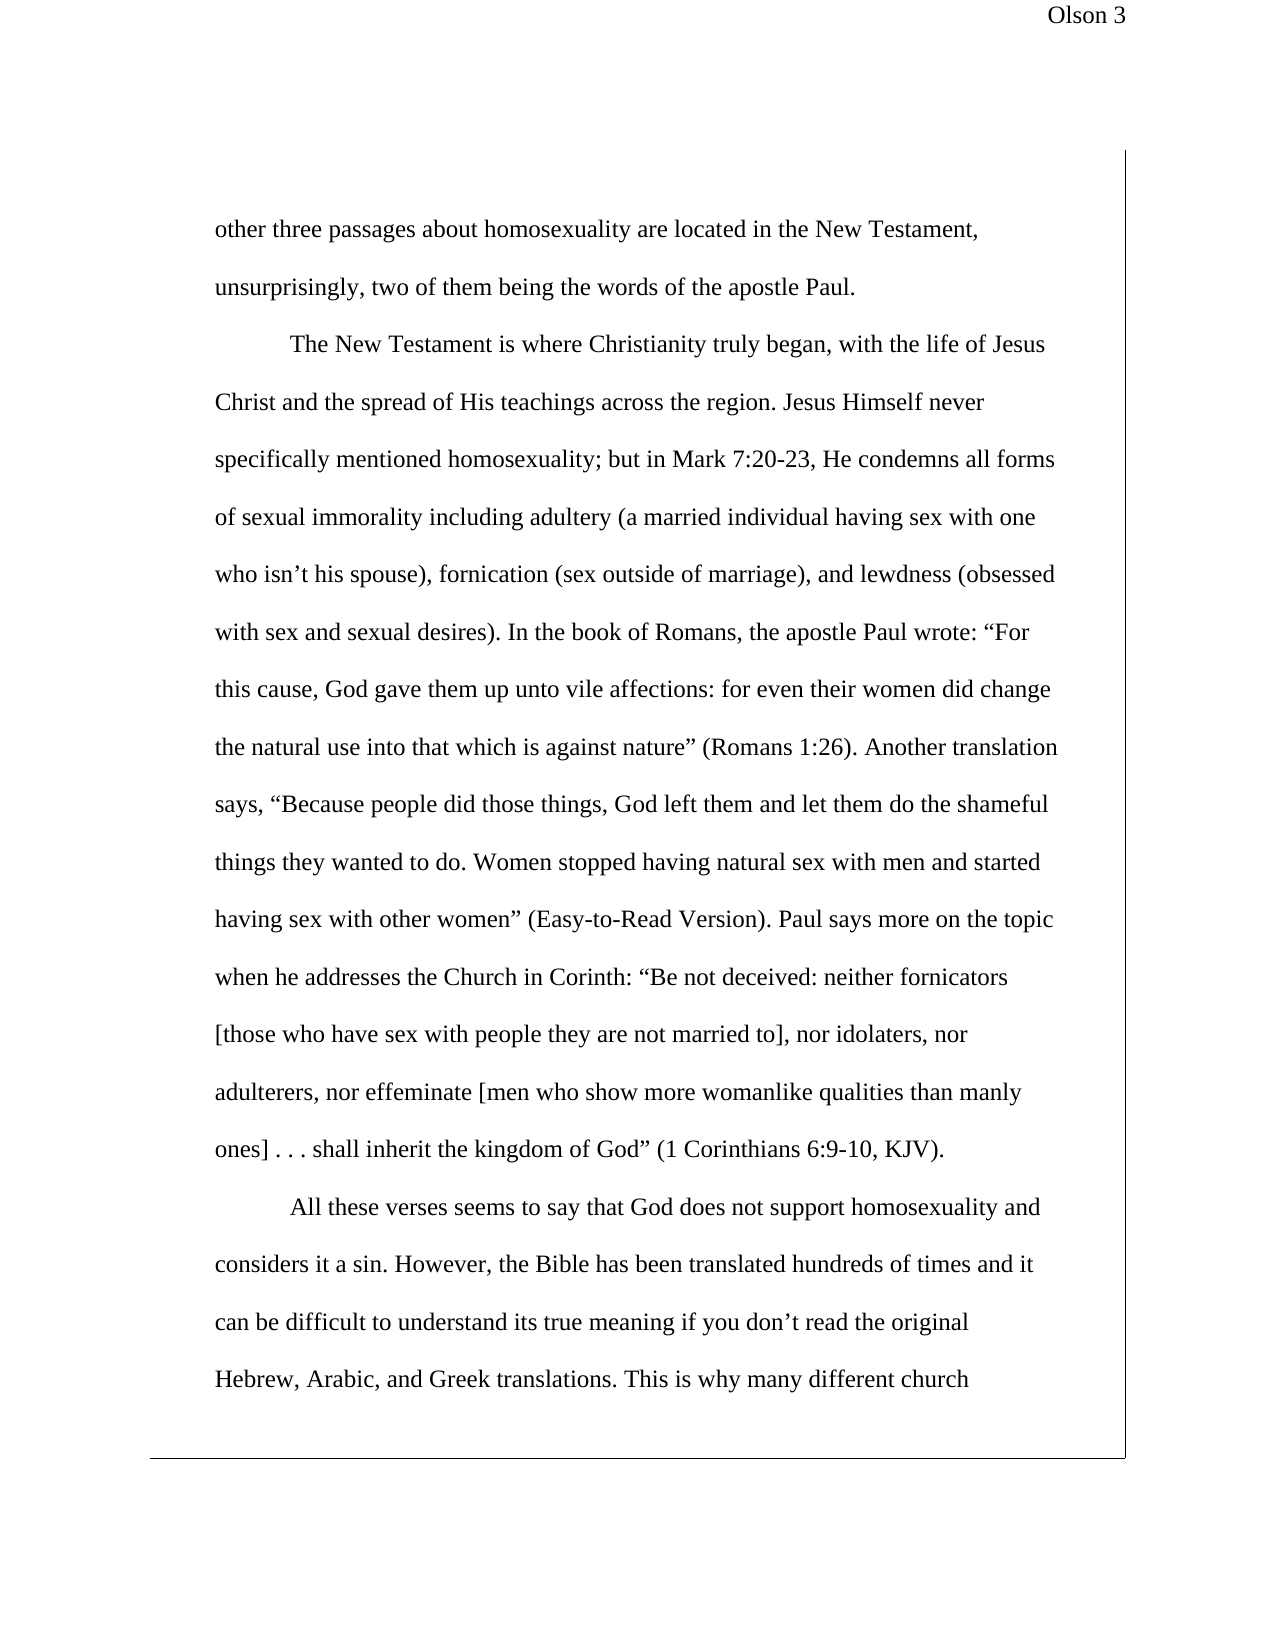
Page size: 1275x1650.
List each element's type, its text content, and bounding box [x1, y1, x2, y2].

text According to the Christian Bible Reference, there are at least seven passages in the Old and New Testaments that mention, or specifically speak, about homosexuality (“What Does the Bible Say About Homosexuality?”). In the Old Testament, there are about four passages that address it, the first appears in Genesis 19 and the second is in Judges 19. Both stories are about some men who tried to gang-rape a man (or, in the case of the second, gang-rape two men). The “gangs” use almost the same wording—“Bring them out to us that we may know them carnally [or sexually]” (Genesis 19:5, King James Version). In the first story, the wicked city, Sodom, and its sister, Gomorrah, were destroyed by God because of this and other sins. In the second story, after being blocked from raping the man, some of the townsmen brutally raped the man’s concubine instead. Sadly she dies from this abuse, causing all of Israel to become enraged and destroy the town. After this, the Old Testament only refers to homosexuality twice, in Leviticus. This book contains the laws regarding the Levites’ jobs and the sacrifices they make to the Lord. In chapter 18, the Lord gives Israel a series of laws regarding sexual morality, He commands them not to “lie with a male as with a woman. It is an abomination” (v. 22). In chapter 20, God also said that “If a man lies with a male as he lies with a woman, both of them have committed an abomination. They surely be put to death. Their blood shall be upon them” (v. 13). Despite their clear meaning, many people disregard these verses because they are part of the Mosaic covenant and Jesus replaced that covenant; yet, these laws do tell us what God felt on the topic. The other three passages about homosexuality are located in the New Testament, unsurprisingly, two of them being the words of the apostle Paul. [150, 150, 1125, 265]
text The New Testament is where Christianity truly began, with the life of Jesus Christ and the spread of His teachings across the region. Jesus Himself never specifically mentioned homosexuality; but in Mark 7:20-23, He condemns all forms of sexual immorality including adultery (a married individual having sex with one who isn’t his spouse), fornication (sex outside of marriage), and lewdness (obsessed with sex and sexual desires). In the book of Romans, the apostle Paul wrote: “For this cause, God gave them up unto vile affections: for even their women did change the natural use into that which is against nature” (Romans 1:26). Another translation says, “Because people did those things, God left them and let them do the shameful things they wanted to do. Women stopped having natural sex with men and started having sex with other women” (Easy-to-Read Version). Paul says more on the topic when he addresses the Church in Corinth: “Be not deceived: neither fornicators [those who have sex with people they are not married to], nor idolaters, nor adulterers, nor effeminate [men who show more womanlike qualities than manly ones] . . . shall inherit the kingdom of God” (1 Corinthians 6:9-10, KJV). [150, 265, 1125, 1127]
text All these verses seems to say that God does not support homosexuality and considers it a sin. However, the Bible has been translated hundreds of times and it can be difficult to understand its true meaning if you don’t read the original Hebrew, Arabic, and Greek translations. This is why many different church denominations and faith groups have differing views on simple topics. Take, for example, the differences between conservative Christians and liberal ones. In his lengthy 3-part essay titled “Six reasons why the Bible is not against gays,” Anthony Ashford goes on to boldly state that there were other couples in the Bible—Ruth and Naomi, David and Jonathan, and even Jesus and John—who had loving homosexual relationships that were openly shown and never condemned. Ashford even stated that Jesus, the “social rebel,” also supported homosexuality. Examples of this are in Matthew 8:5-13 when He healed the Roman soldier’s beloved servant and in Matthew 19:11-12 when He said that eunuchs (highly-ranked, typically celibate men who cared for female royalty, tended to have more feminine personalities, and had very little to no sexual interest in women) were exempt from the marriage rules. As Ashford wrote, “Jesus Christ tells his disciples that people born without the innate attraction to the opposite sex should not marry people of the opposite sex”. These can all be seen as one’s own opinion, or interpretation, of the Bible, not factual evidence. [150, 1127, 1125, 1458]
